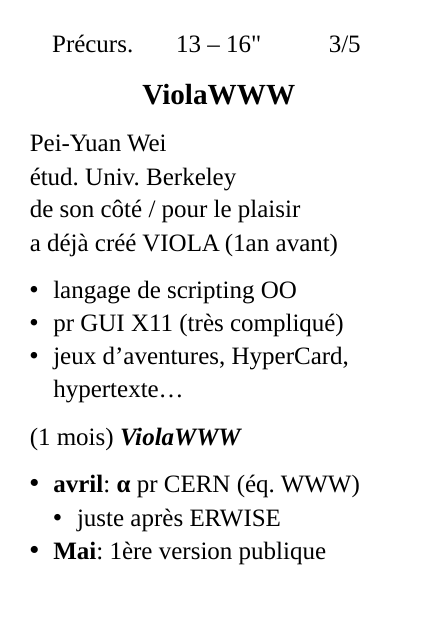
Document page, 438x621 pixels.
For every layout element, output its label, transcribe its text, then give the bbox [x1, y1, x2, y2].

list pr GUI X11 (très compliqué) [29, 308, 407, 337]
list Mai: 1ère version publique [29, 536, 407, 565]
list jeux d’aventures, HyperCard, hypertexte… [29, 341, 407, 403]
list avril: α pr CERN (éq. WWW) [29, 469, 407, 499]
table_header 13 – 16" [155, 30, 281, 62]
text Pei-Yuan Wei 🦸 étud. Univ. Berkeley de son côté / pour le plaisir a déjà créé VIOLA (1an avant) [29, 128, 407, 256]
table_header Précurs. [30, 30, 155, 62]
subtitle ViolaWWW [29, 77, 407, 111]
list juste après ERWISE [53, 503, 407, 532]
text (1 mois) ViolaWWW [29, 422, 407, 451]
table_header 3/5 [281, 30, 407, 62]
list langage de scripting OO [29, 275, 407, 304]
